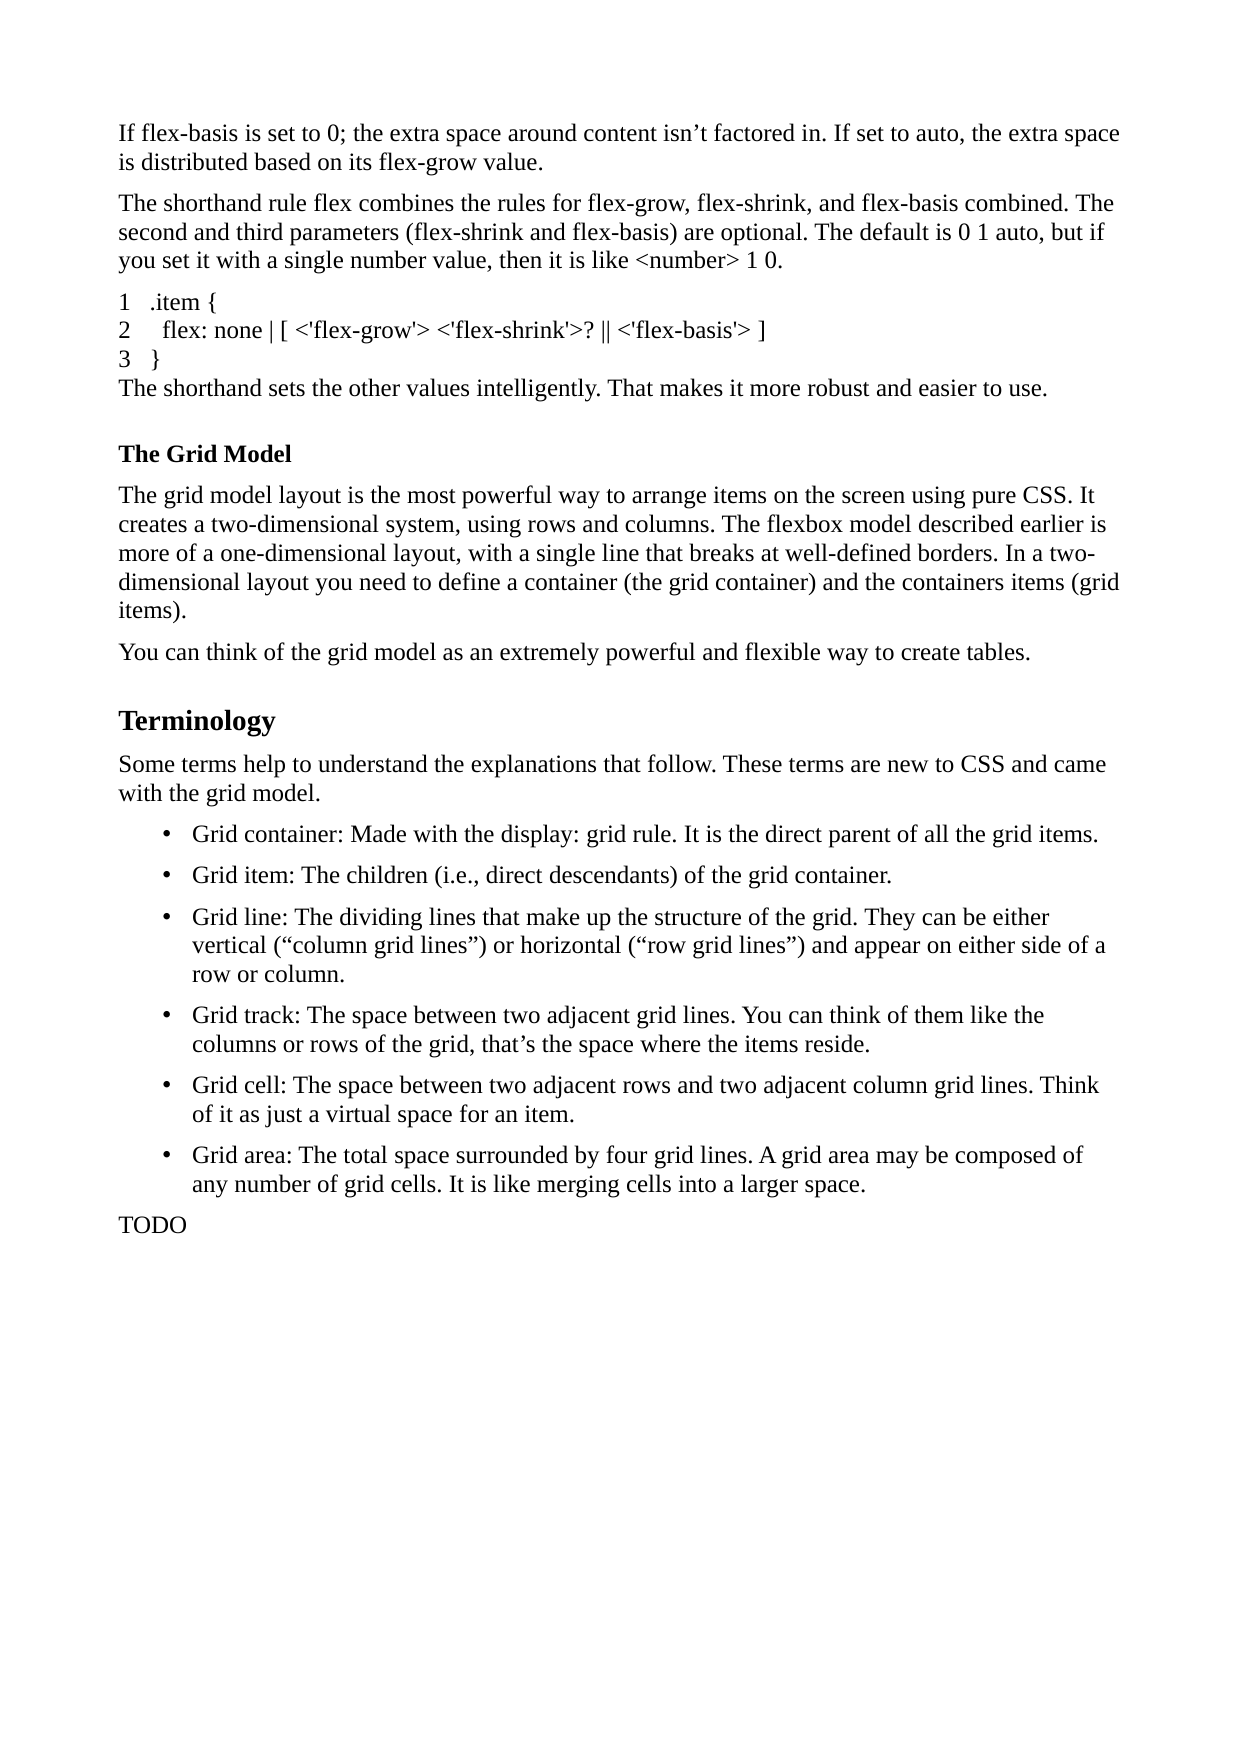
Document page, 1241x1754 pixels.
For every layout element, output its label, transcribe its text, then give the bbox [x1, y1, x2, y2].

text TODO [118, 1210, 1122, 1239]
list Grid line: The dividing lines that make up the structure of the grid. They can be either vertical (“column grid lines”) or horizontal (“row grid lines”) and appear on either side of a row or column. [162, 902, 1122, 988]
text Some terms help to understand the explanations that follow. These terms are new to CSS and came with the grid model. [118, 749, 1122, 807]
text If flex-basis is set to 0; the extra space around content isn’t factored in. If set to auto, the extra space is distributed based on its flex-grow value. [118, 118, 1122, 176]
text The grid model layout is the most powerful way to arrange items on the screen using pure CSS. It creates a two-dimensional system, using rows and columns. The flexbox model described earlier is more of a one-dimensional layout, with a single line that breaks at well-defined borders. In a two-dimensional layout you need to define a container (the grid container) and the containers items (grid items). [118, 481, 1122, 624]
list Grid area: The total space surrounded by four grid lines. A grid area may be composed of any number of grid cells. It is like merging cells into a larger space. [162, 1140, 1122, 1198]
text 1 .item { [118, 287, 1122, 316]
text The shorthand rule flex combines the rules for flex-grow, flex-shrink, and flex-basis combined. The second and third parameters (flex-shrink and flex-basis) are optional. The default is 0 1 auto, but if you set it with a single number value, then it is like <number> 1 0. [118, 188, 1122, 274]
list Grid track: The space between two adjacent grid lines. You can think of them like the columns or rows of the grid, that’s the space where the items reside. [162, 1000, 1122, 1058]
text You can think of the grid model as an extremely powerful and flexible way to create tables. [118, 637, 1122, 666]
subtitle Terminology [118, 703, 1122, 737]
list Grid cell: The space between two adjacent rows and two adjacent column grid lines. Think of it as just a virtual space for an item. [162, 1070, 1122, 1128]
list Grid container: Made with the display: grid rule. It is the direct parent of all the grid items. [162, 819, 1122, 848]
text 3 } [118, 344, 1122, 373]
text The shorthand sets the other values intelligently. That makes it more robust and easier to use. [118, 373, 1122, 402]
text 2 flex: none | [ <'flex-grow'> <'flex-shrink'>? || <'flex-basis'> ] [118, 316, 1122, 344]
list Grid item: The children (i.e., direct descendants) of the grid container. [162, 860, 1122, 889]
subtitle The Grid Model [118, 439, 1122, 468]
